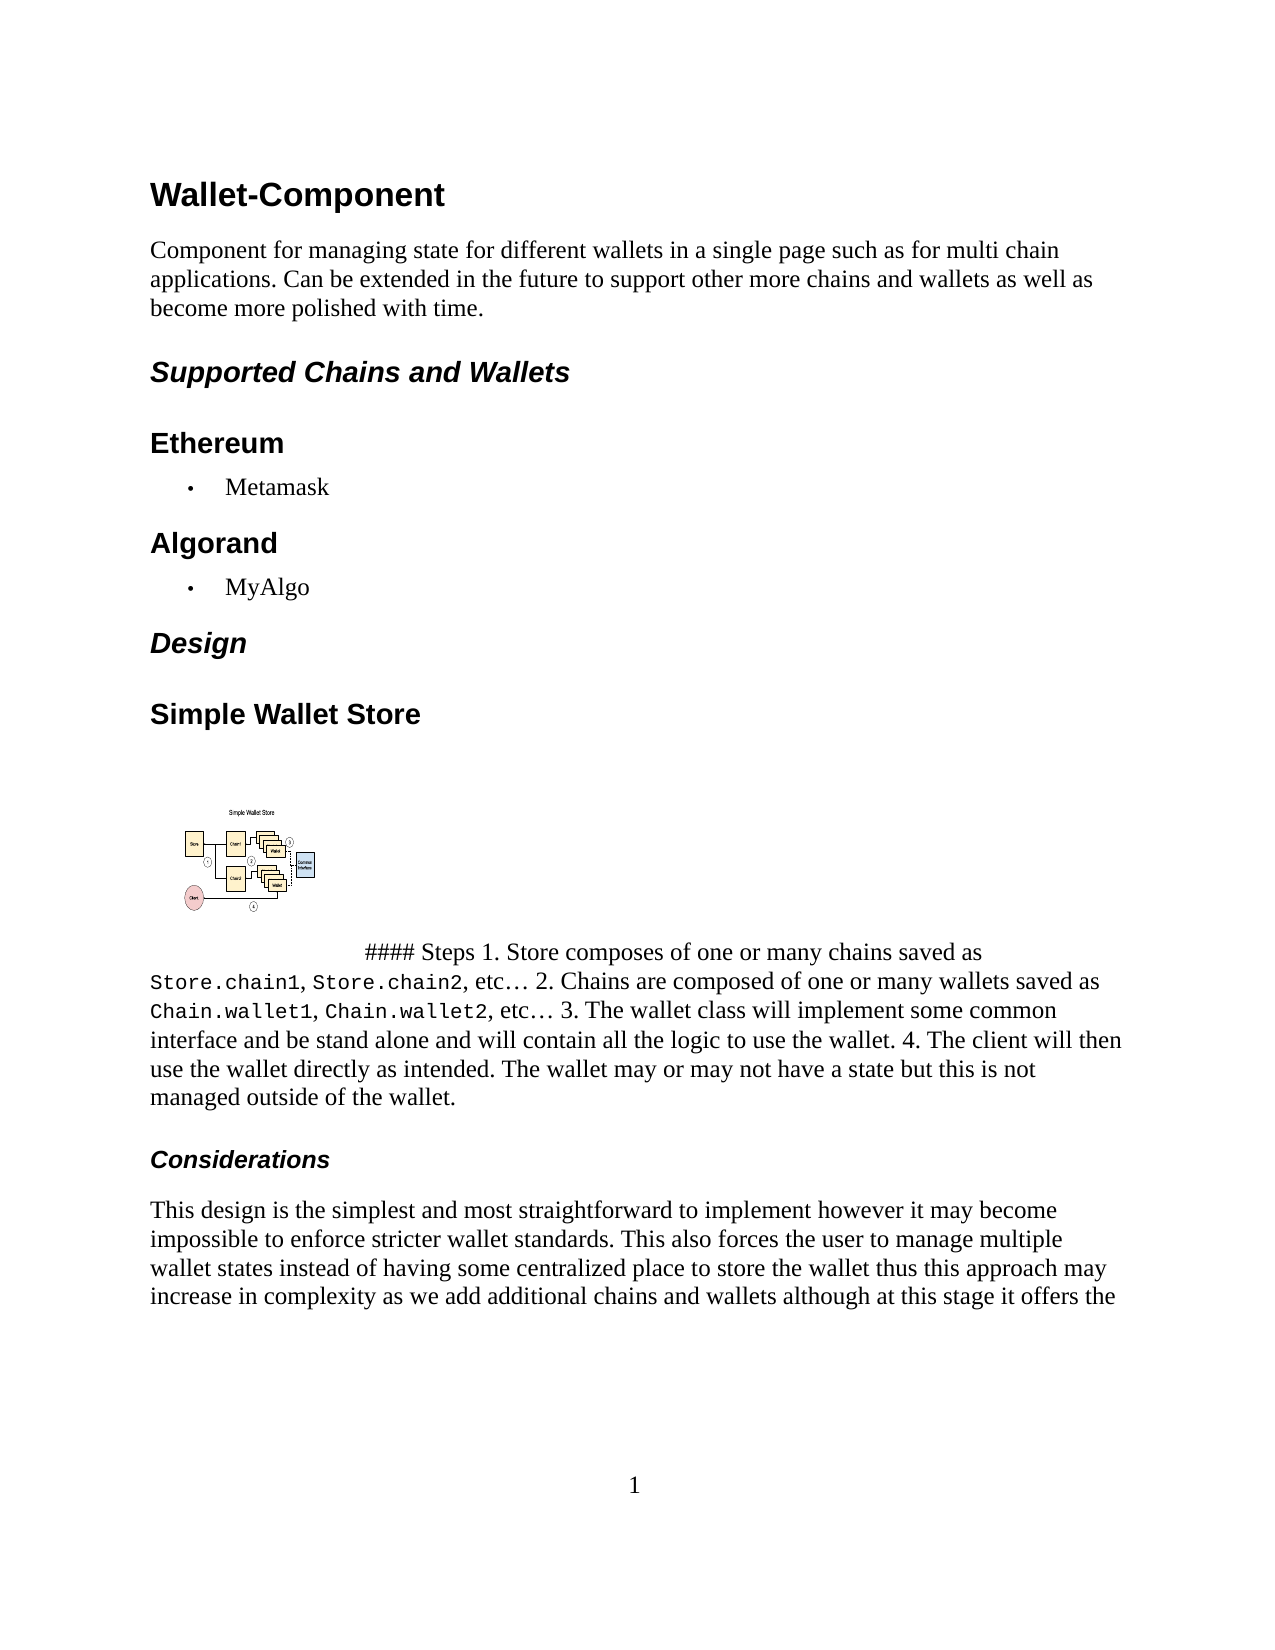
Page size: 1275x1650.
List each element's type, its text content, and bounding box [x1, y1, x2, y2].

list MyAlgo [187, 572, 1125, 601]
subtitle Supported Chains and Wallets [150, 355, 1125, 389]
text Component for managing state for different wallets in a single page such as for multi chain applications. Can be extended in the future to support other more chains and wallets as well as become more polished with time. [150, 235, 1125, 321]
subtitle Design [150, 626, 1125, 659]
list Metamask [187, 472, 1125, 501]
subtitle Considerations [150, 1145, 1125, 1174]
text #### Steps 1. Store composes of one or many chains saved as Store.chain1, Store.chain2, etc… 2. Chains are composed of one or many wallets saved as Chain.wallet1, Chain.wallet2, etc… 3. The wallet class will implement some common interface and be stand alone and will contain all the logic to use the wallet. 4. The client will then use the wallet directly as intended. The wallet may or may not have a state but this is not managed outside of the wallet. [150, 752, 1125, 1111]
subtitle Algorand [150, 526, 1125, 560]
subtitle Ethereum [150, 426, 1125, 460]
subtitle Simple Wallet Store [150, 697, 1125, 731]
text This design is the simplest and most straightforward to implement however it may become impossible to enforce stricter wallet standards. This also forces the user to manage multiple wallet states instead of having some centralized place to store the wallet thus this approach may increase in complexity as we add additional chains and wallets although at this stage it offers the [150, 1195, 1125, 1310]
subtitle Wallet-Component [150, 175, 1125, 214]
